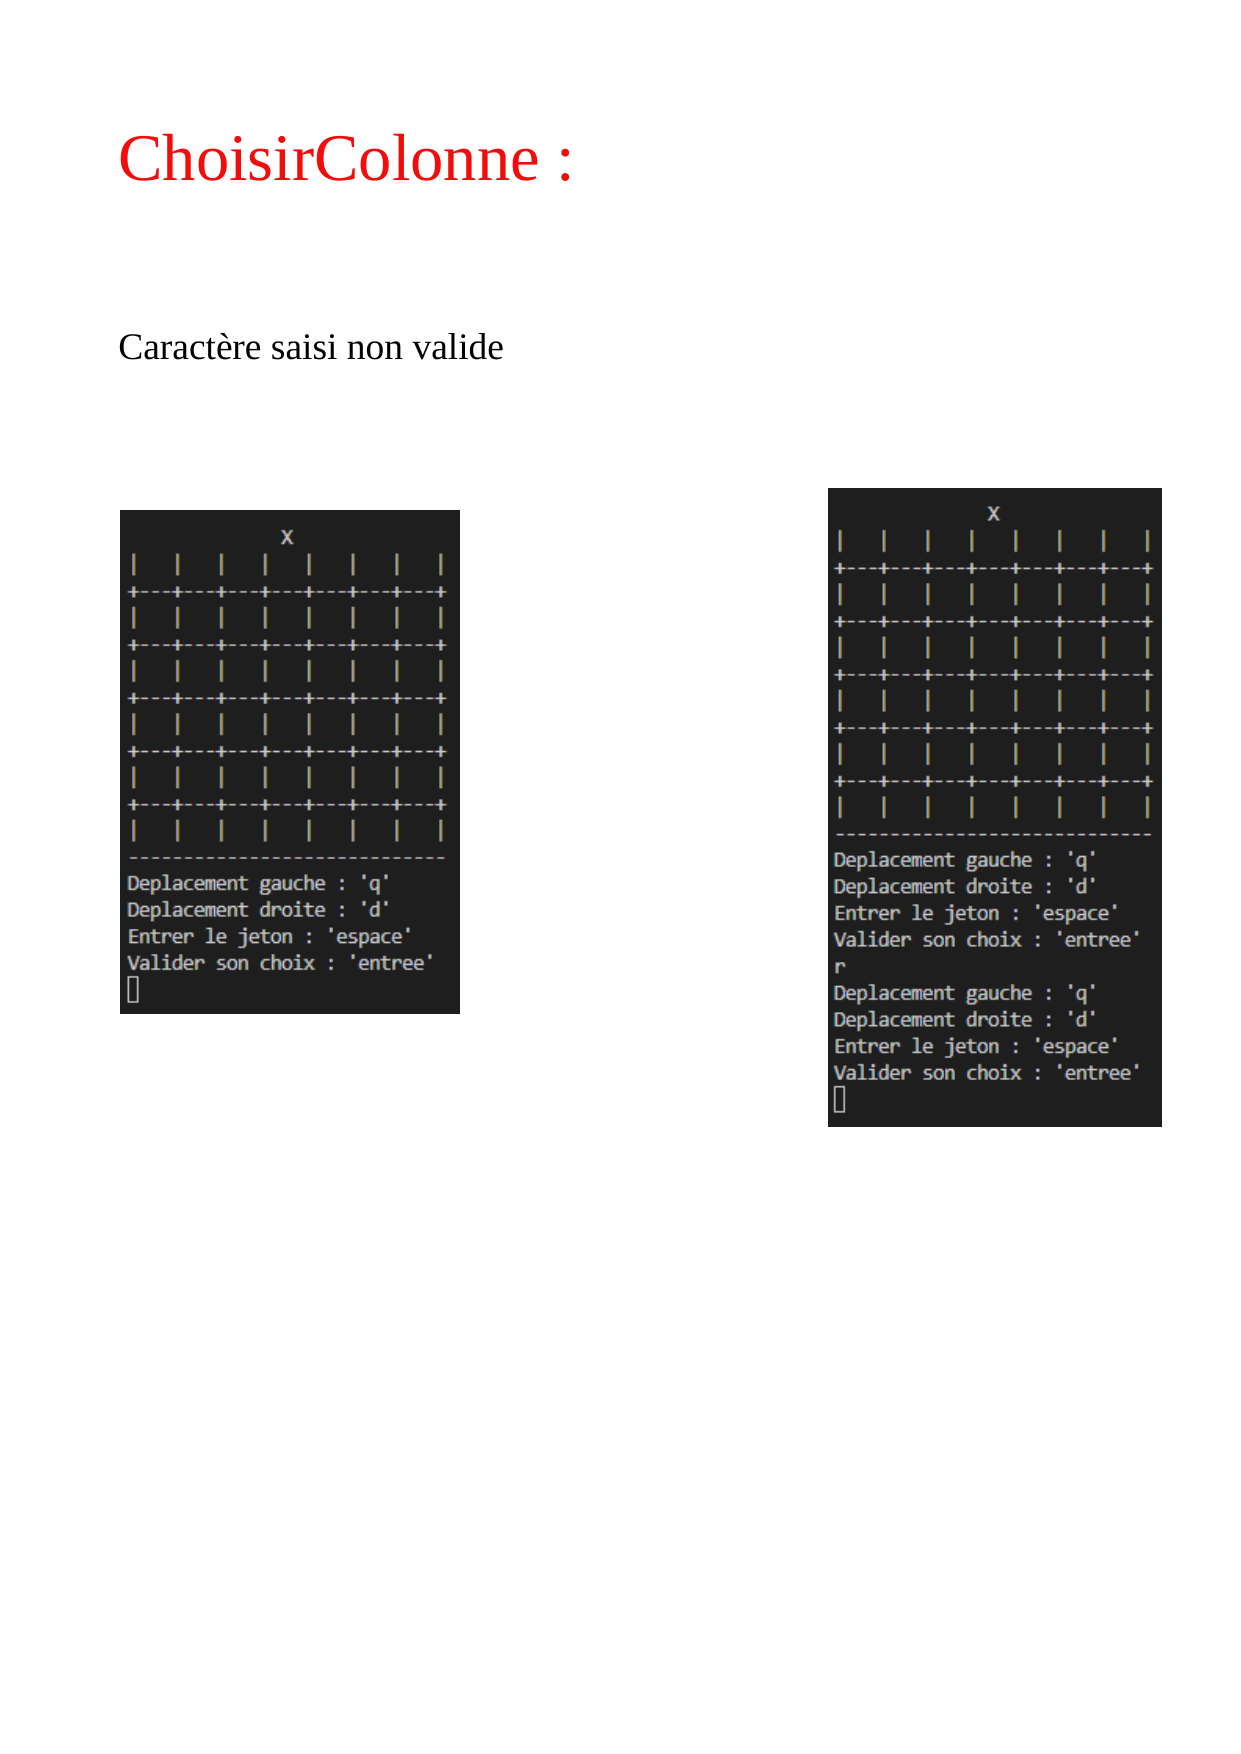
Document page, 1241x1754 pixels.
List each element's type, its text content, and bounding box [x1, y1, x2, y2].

picture [828, 488, 1162, 1127]
text Caractère saisi non valide [118, 324, 1122, 367]
picture [120, 510, 460, 1014]
text ChoisirColonne : [118, 118, 1122, 195]
